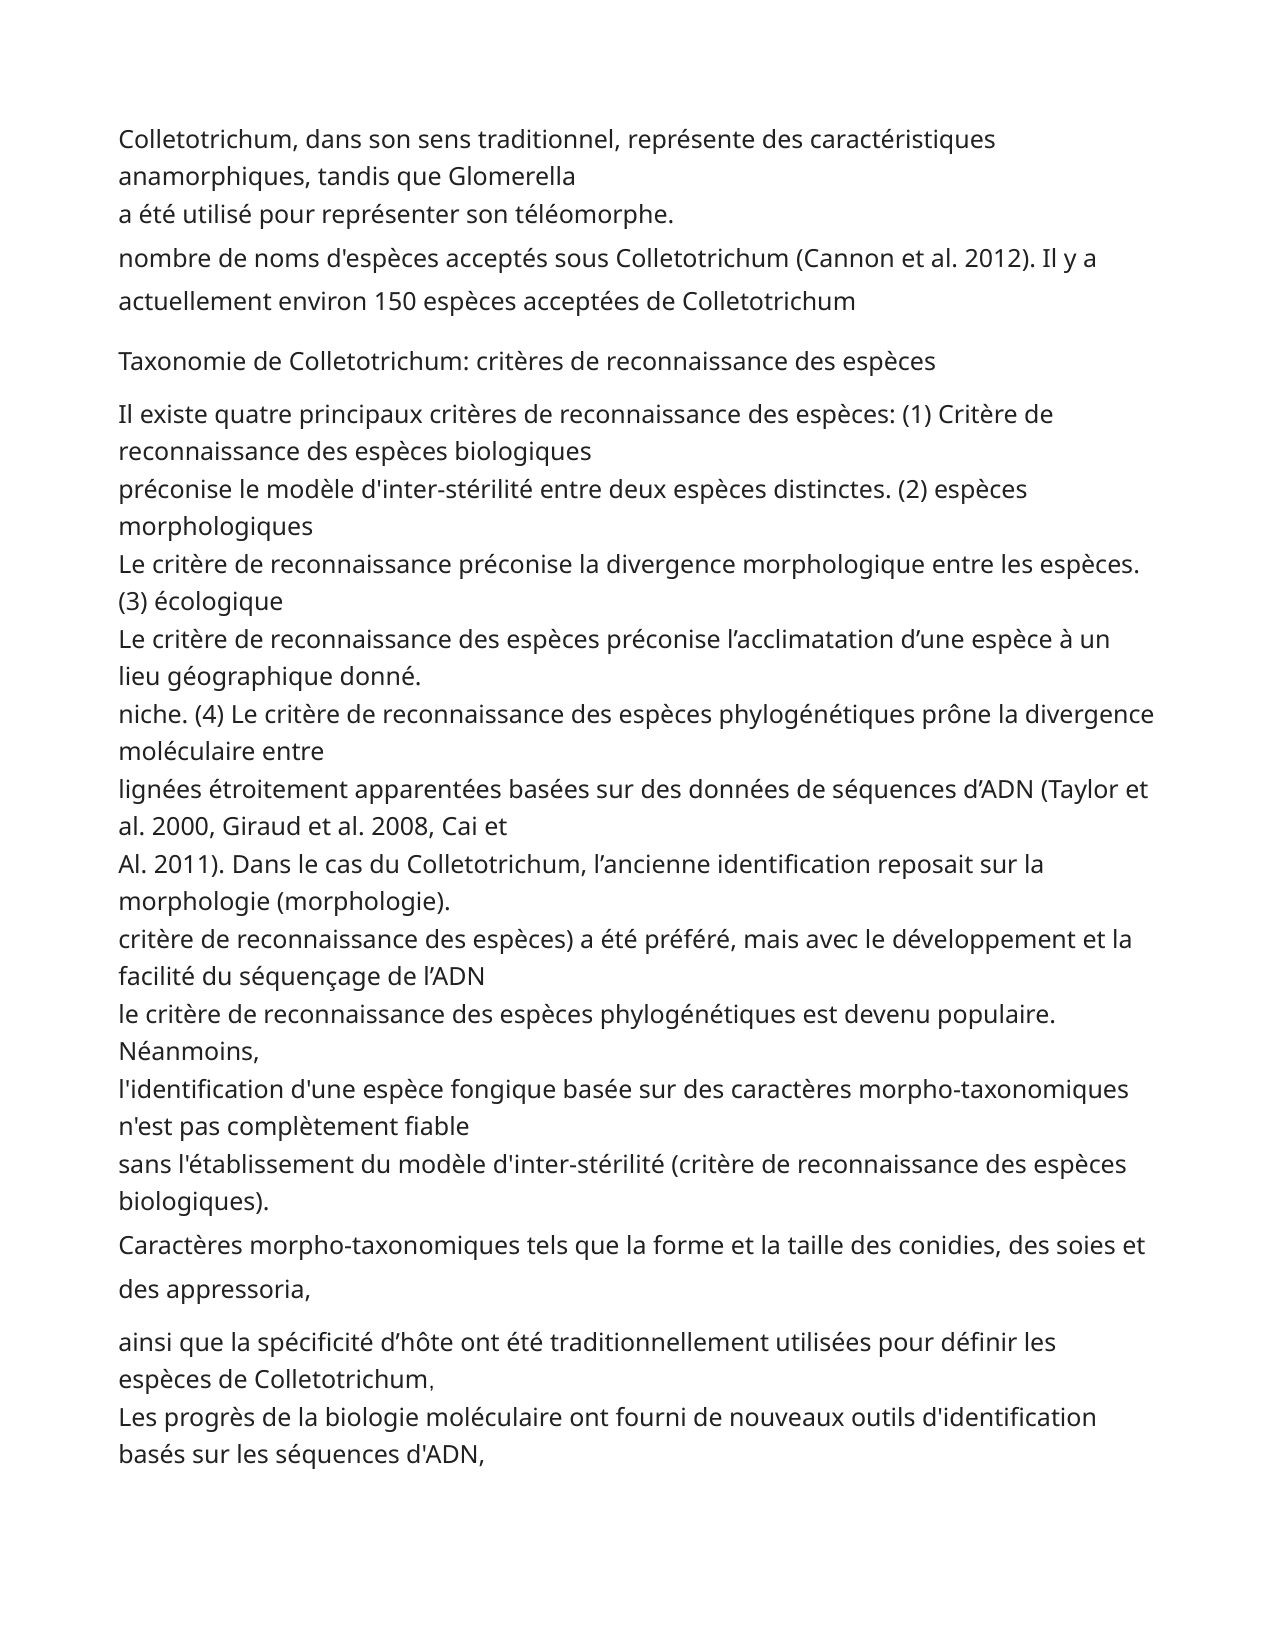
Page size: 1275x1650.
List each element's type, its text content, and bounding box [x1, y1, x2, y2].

text Al. 2011). Dans le cas du Colletotrichum, l’ancienne identification reposait sur la morphologie (morphologie). [118, 843, 1157, 918]
text Colletotrichum, dans son sens traditionnel, représente des caractéristiques anamorphiques, tandis que Glomerella [118, 118, 1157, 193]
text l'identification d'une espèce fongique basée sur des caractères morpho-taxonomiques n'est pas complètement fiable [118, 1068, 1157, 1143]
text Le critère de reconnaissance préconise la divergence morphologique entre les espèces. (3) écologique [118, 543, 1157, 618]
text Il existe quatre principaux critères de reconnaissance des espèces: (1) Critère de reconnaissance des espèces biologiques [118, 393, 1157, 468]
text Le critère de reconnaissance des espèces préconise l’acclimatation d’une espèce à un lieu géographique donné. [118, 618, 1157, 693]
text Taxonomie de Colletotrichum: critères de reconnaissance des espèces [118, 334, 1157, 377]
text ainsi que la spécificité d’hôte ont été traditionnellement utilisées pour définir les espèces de Colletotrichum, [118, 1321, 1157, 1396]
text Les progrès de la biologie moléculaire ont fourni de nouveaux outils d'identification basés sur les séquences d'ADN, [118, 1396, 1157, 1471]
text le critère de reconnaissance des espèces phylogénétiques est devenu populaire. Néanmoins, [118, 993, 1157, 1068]
text sans l'établissement du modèle d'inter-stérilité (critère de reconnaissance des espèces biologiques). [118, 1143, 1157, 1218]
text nombre de noms d'espèces acceptés sous Colletotrichum (Cannon et al. 2012). Il y a actuellement environ 150 espèces acceptées de Colletotrichum [118, 231, 1157, 318]
text préconise le modèle d'inter-stérilité entre deux espèces distinctes. (2) espèces morphologiques [118, 468, 1157, 543]
text critère de reconnaissance des espèces) a été préféré, mais avec le développement et la facilité du séquençage de l’ADN [118, 918, 1157, 993]
text lignées étroitement apparentées basées sur des données de séquences d’ADN (Taylor et al. 2000, Giraud et al. 2008, Cai et [118, 768, 1157, 843]
text niche. (4) Le critère de reconnaissance des espèces phylogénétiques prône la divergence moléculaire entre [118, 693, 1157, 768]
text a été utilisé pour représenter son téléomorphe. [118, 193, 1157, 231]
text Caractères morpho-taxonomiques tels que la forme et la taille des conidies, des soies et des appressoria, [118, 1218, 1157, 1306]
